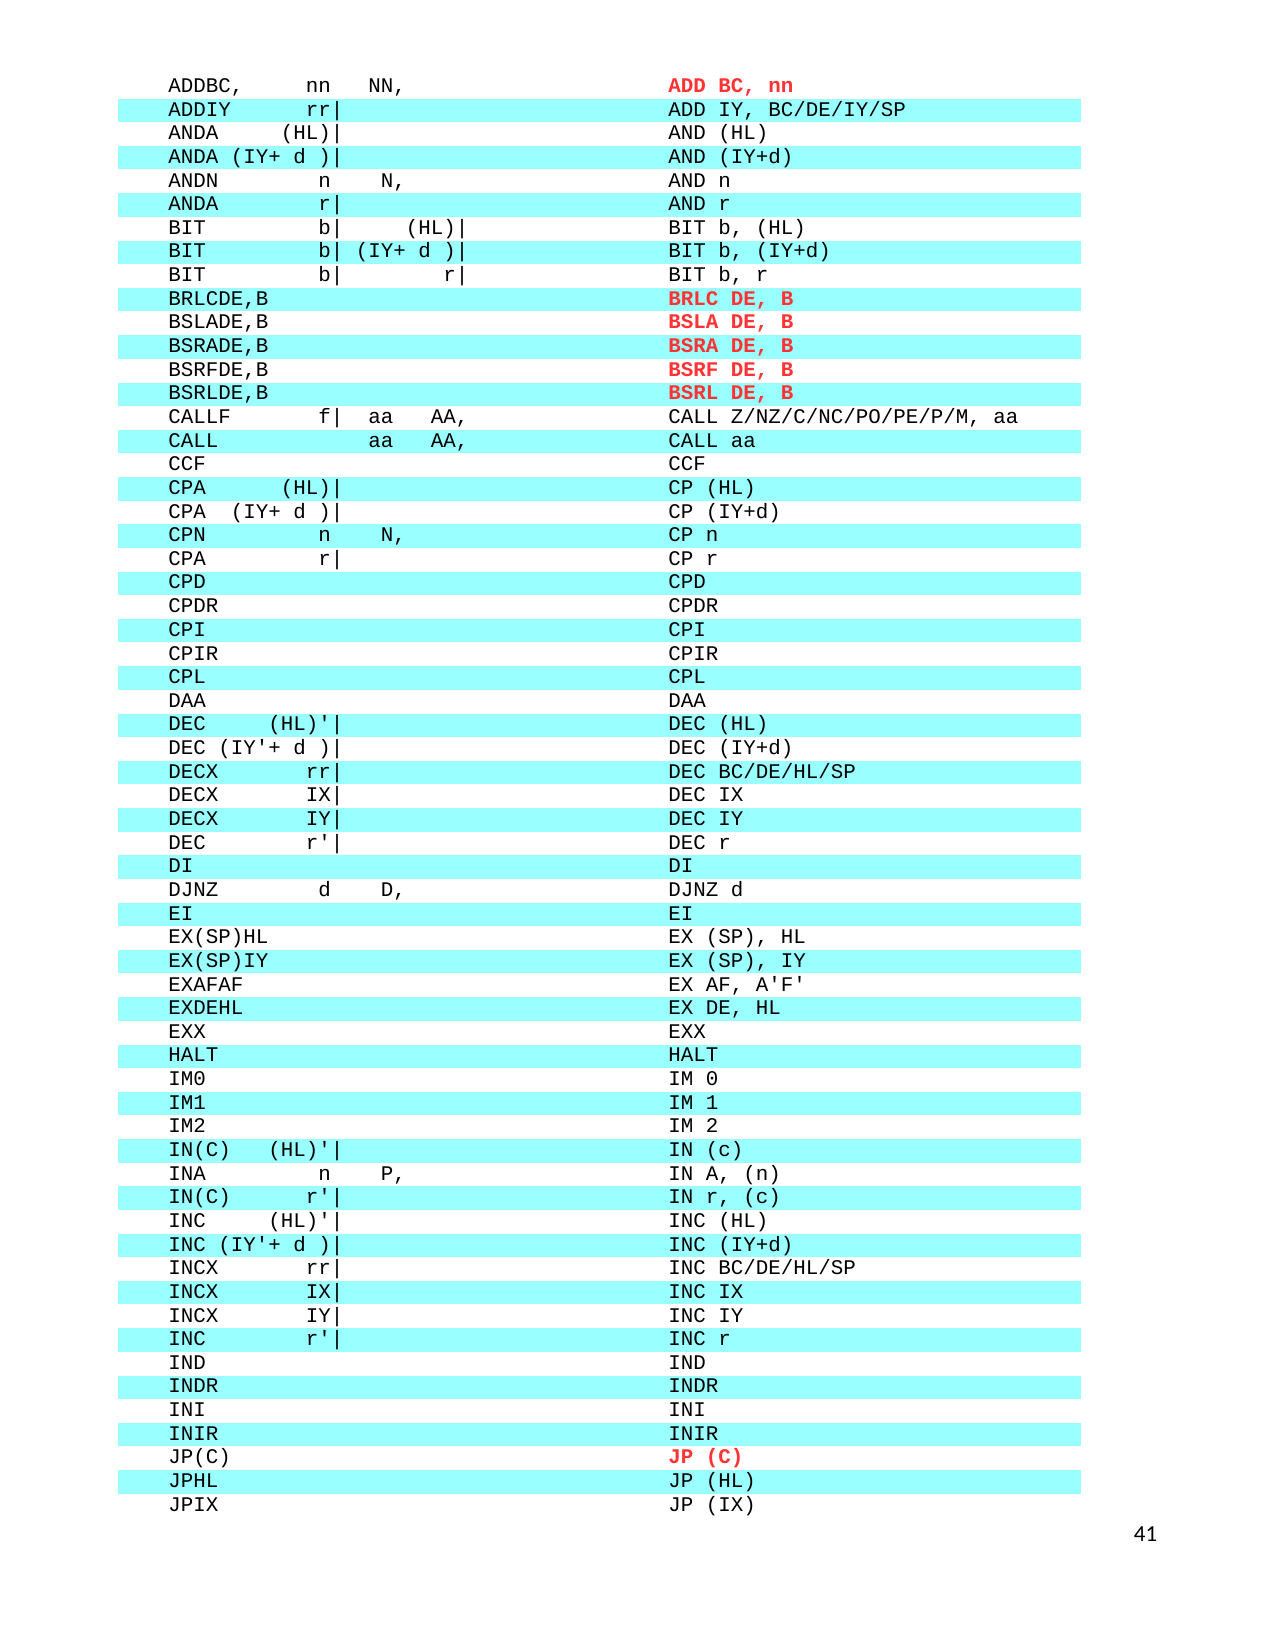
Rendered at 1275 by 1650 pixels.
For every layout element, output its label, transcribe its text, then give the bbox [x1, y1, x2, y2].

text ADDBC, nn NN, ADD BC, nn ADDIY rr| ADD IY, BC/DE/IY/SP ANDA (HL)| AND (HL) ANDA (IY+ d )| AND (IY+d) ANDN n N, AND n ANDA r| AND r BIT b| (HL)| BIT b, (HL) BIT b| (IY+ d )| BIT b, (IY+d) BIT b| r| BIT b, r BRLCDE,B BRLC DE, B BSLADE,B BSLA DE, B BSRADE,B BSRA DE, B BSRFDE,B BSRF DE, B BSRLDE,B BSRL DE, B CALLF f| aa AA, CALL Z/NZ/C/NC/PO/PE/P/M, aa CALL aa AA, CALL aa CCF CCF CPA (HL)| CP (HL) CPA (IY+ d )| CP (IY+d) CPN n N, CP n CPA r| CP r CPD CPD CPDR CPDR CPI CPI CPIR CPIR CPL CPL DAA DAA DEC (HL)'| DEC (HL) DEC (IY'+ d )| DEC (IY+d) DECX rr| DEC BC/DE/HL/SP DECX IX| DEC IX DECX IY| DEC IY DEC r'| DEC r DI DI DJNZ d D, DJNZ d EI EI EX(SP)HL EX (SP), HL EX(SP)IY EX (SP), IY EXAFAF EX AF, A'F' EXDEHL EX DE, HL EXX EXX HALT HALT IM0 IM 0 IM1 IM 1 IM2 IM 2 IN(C) (HL)'| IN (c) INA n P, IN A, (n) IN(C) r'| IN r, (c) INC (HL)'| INC (HL) INC (IY'+ d )| INC (IY+d) INCX rr| INC BC/DE/HL/SP INCX IX| INC IX INCX IY| INC IY INC r'| INC r IND IND INDR INDR INI INI INIR INIR JP(C) JP (C) JPHL JP (HL) JPIX JP (IX) [118, 75, 1157, 1517]
